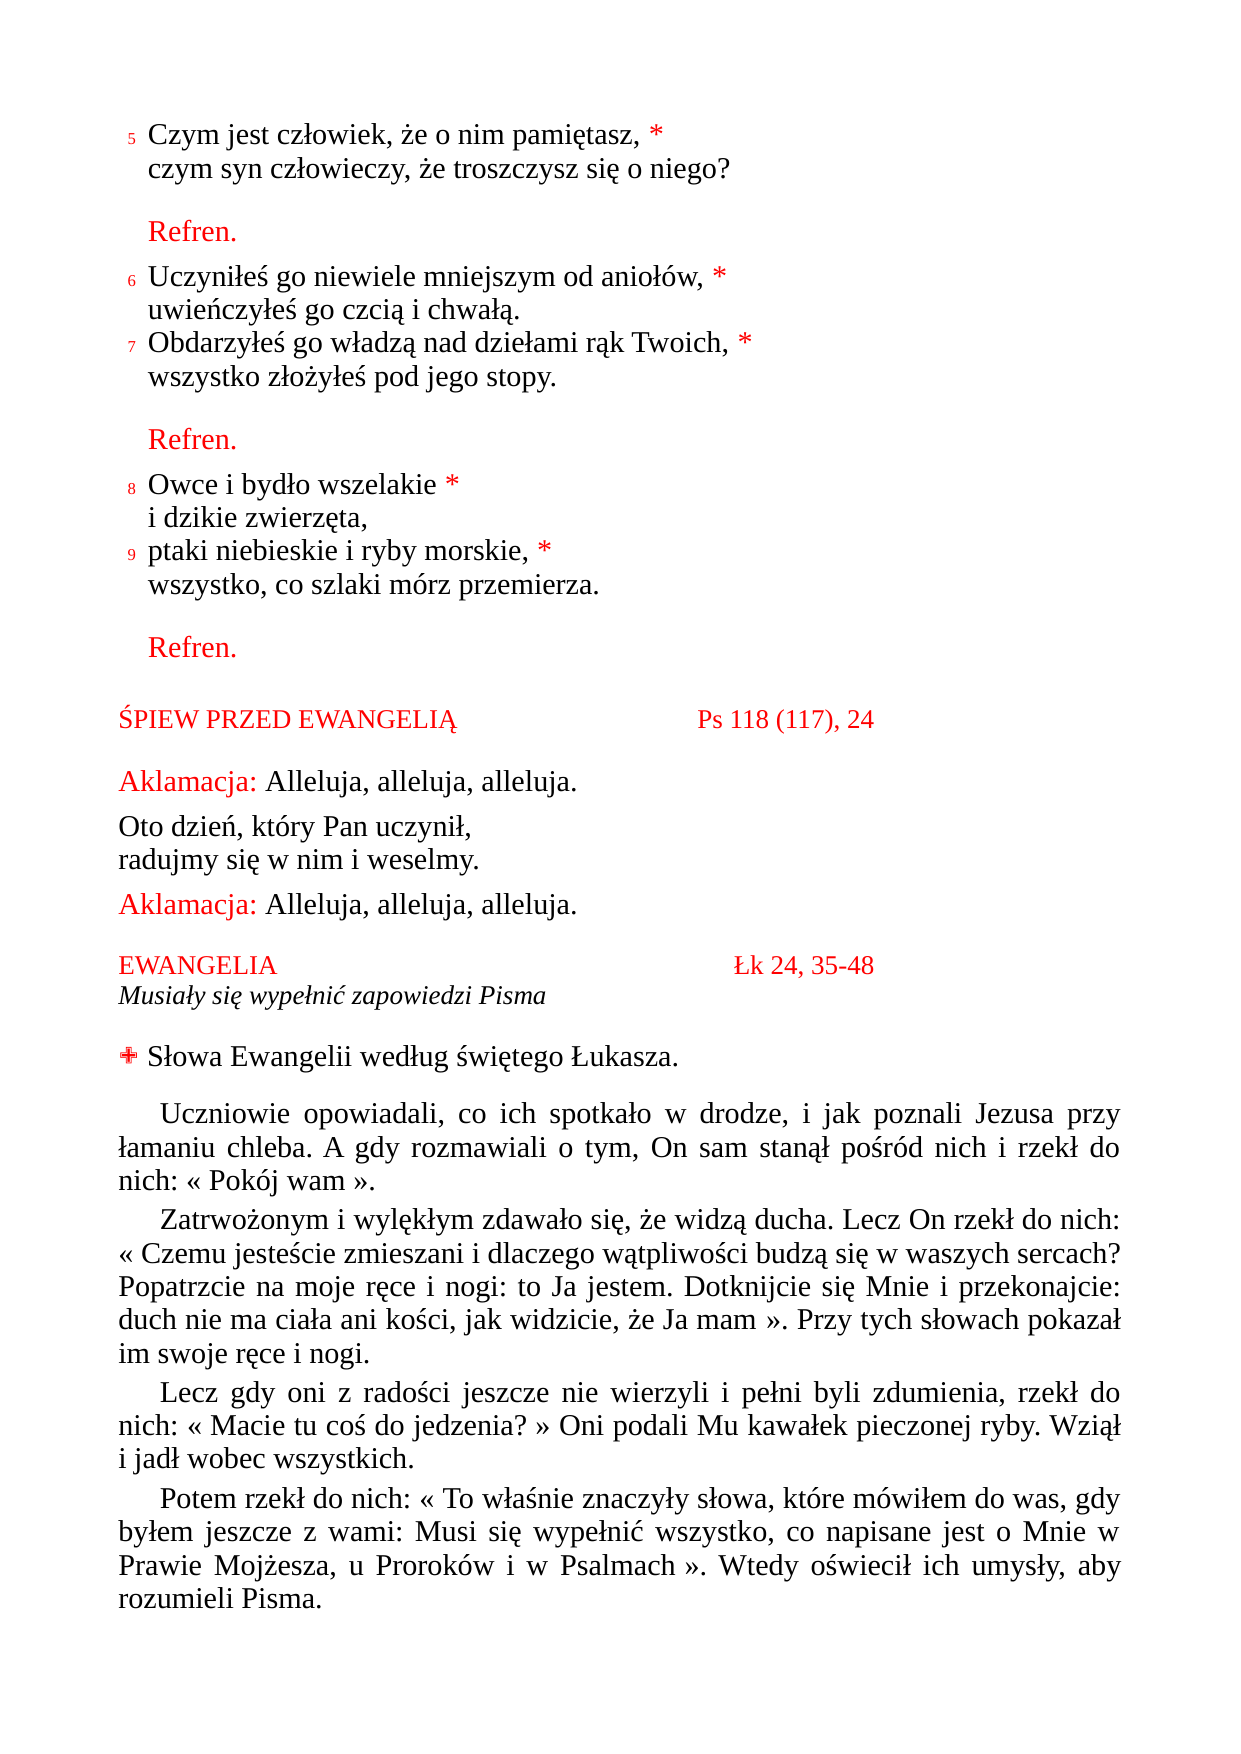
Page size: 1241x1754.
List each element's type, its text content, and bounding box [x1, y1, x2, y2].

text i dzikie zwierzęta, [118, 501, 1122, 534]
text Zatrwożonym i wylękłym zdawało się, że widzą ducha. Lecz On rzekł do nich: « Czemu jesteście zmieszani i dlaczego wątpliwości budzą się w waszych sercach? Popatrzcie na moje ręce i nogi: to Ja jestem. Dotknijcie się Mnie i przekonajcie: duch nie ma ciała ani kości, jak widzicie, że Ja mam ». Przy tych słowach pokazał im swoje ręce i nogi. [118, 1203, 1122, 1370]
text Ewangelia Łk 24, 35-48 [118, 951, 1122, 981]
text Aklamacja: Alleluja, alleluja, alleluja. [118, 888, 1122, 921]
text Oto dzień, który Pan uczynił, [118, 809, 1122, 843]
text Refren. [118, 214, 1122, 248]
text Refren. [118, 630, 1122, 664]
text 6 Uczyniłeś go niewiele mniejszym od aniołów, * [118, 259, 1122, 293]
text Potem rzekł do nich: « To właśnie znaczyły słowa, które mówiłem do was, gdy byłem jeszcze z wami: Musi się wypełnić wszystko, co napisane jest o Mnie w Prawie Mojżesza, u Proroków i w Psalmach ». Wtedy oświecił ich umysły, aby rozumieli Pisma. [118, 1482, 1122, 1615]
text czym syn człowieczy, że troszczysz się o niego? [118, 151, 1122, 185]
text Musiały się wypełnić zapowiedzi Pisma [118, 981, 1122, 1011]
text Lecz gdy oni z radości jeszcze nie wierzyli i pełni byli zdumienia, rzekł do nich: « Macie tu coś do jedzenia? » Oni podali Mu kawałek pieczonej ryby. Wziął i jadł wobec wszystkich. [118, 1376, 1122, 1476]
text wszystko złożyłeś pod jego stopy. [118, 359, 1122, 393]
text Śpiew przed Ewangelią Ps 118 (117), 24 [118, 705, 1122, 735]
text wszystko, co szlaki mórz przemierza. [118, 567, 1122, 601]
text Uczniowie opowiadali, co ich spotkało w drodze, i jak poznali Jezusa przy łamaniu chleba. A gdy rozmawiali o tym, On sam stanął pośród nich i rzekł do nich: « Pokój wam ». [118, 1097, 1122, 1197]
text Refren. [118, 422, 1122, 456]
text Aklamacja: Alleluja, alleluja, alleluja. [118, 764, 1122, 798]
text  Słowa Ewangelii według świętego Łukasza. [118, 1040, 1122, 1073]
text 5 Czym jest człowiek, że o nim pamiętasz, * [118, 118, 1122, 151]
text 8 Owce i bydło wszelakie * [118, 467, 1122, 501]
text radujmy się w nim i weselmy. [118, 843, 1122, 876]
text 9 ptaki niebieskie i ryby morskie, * [118, 534, 1122, 567]
text uwieńczyłeś go czcią i chwałą. [118, 293, 1122, 326]
text 7 Obdarzyłeś go władzą nad dziełami rąk Twoich, * [118, 326, 1122, 359]
